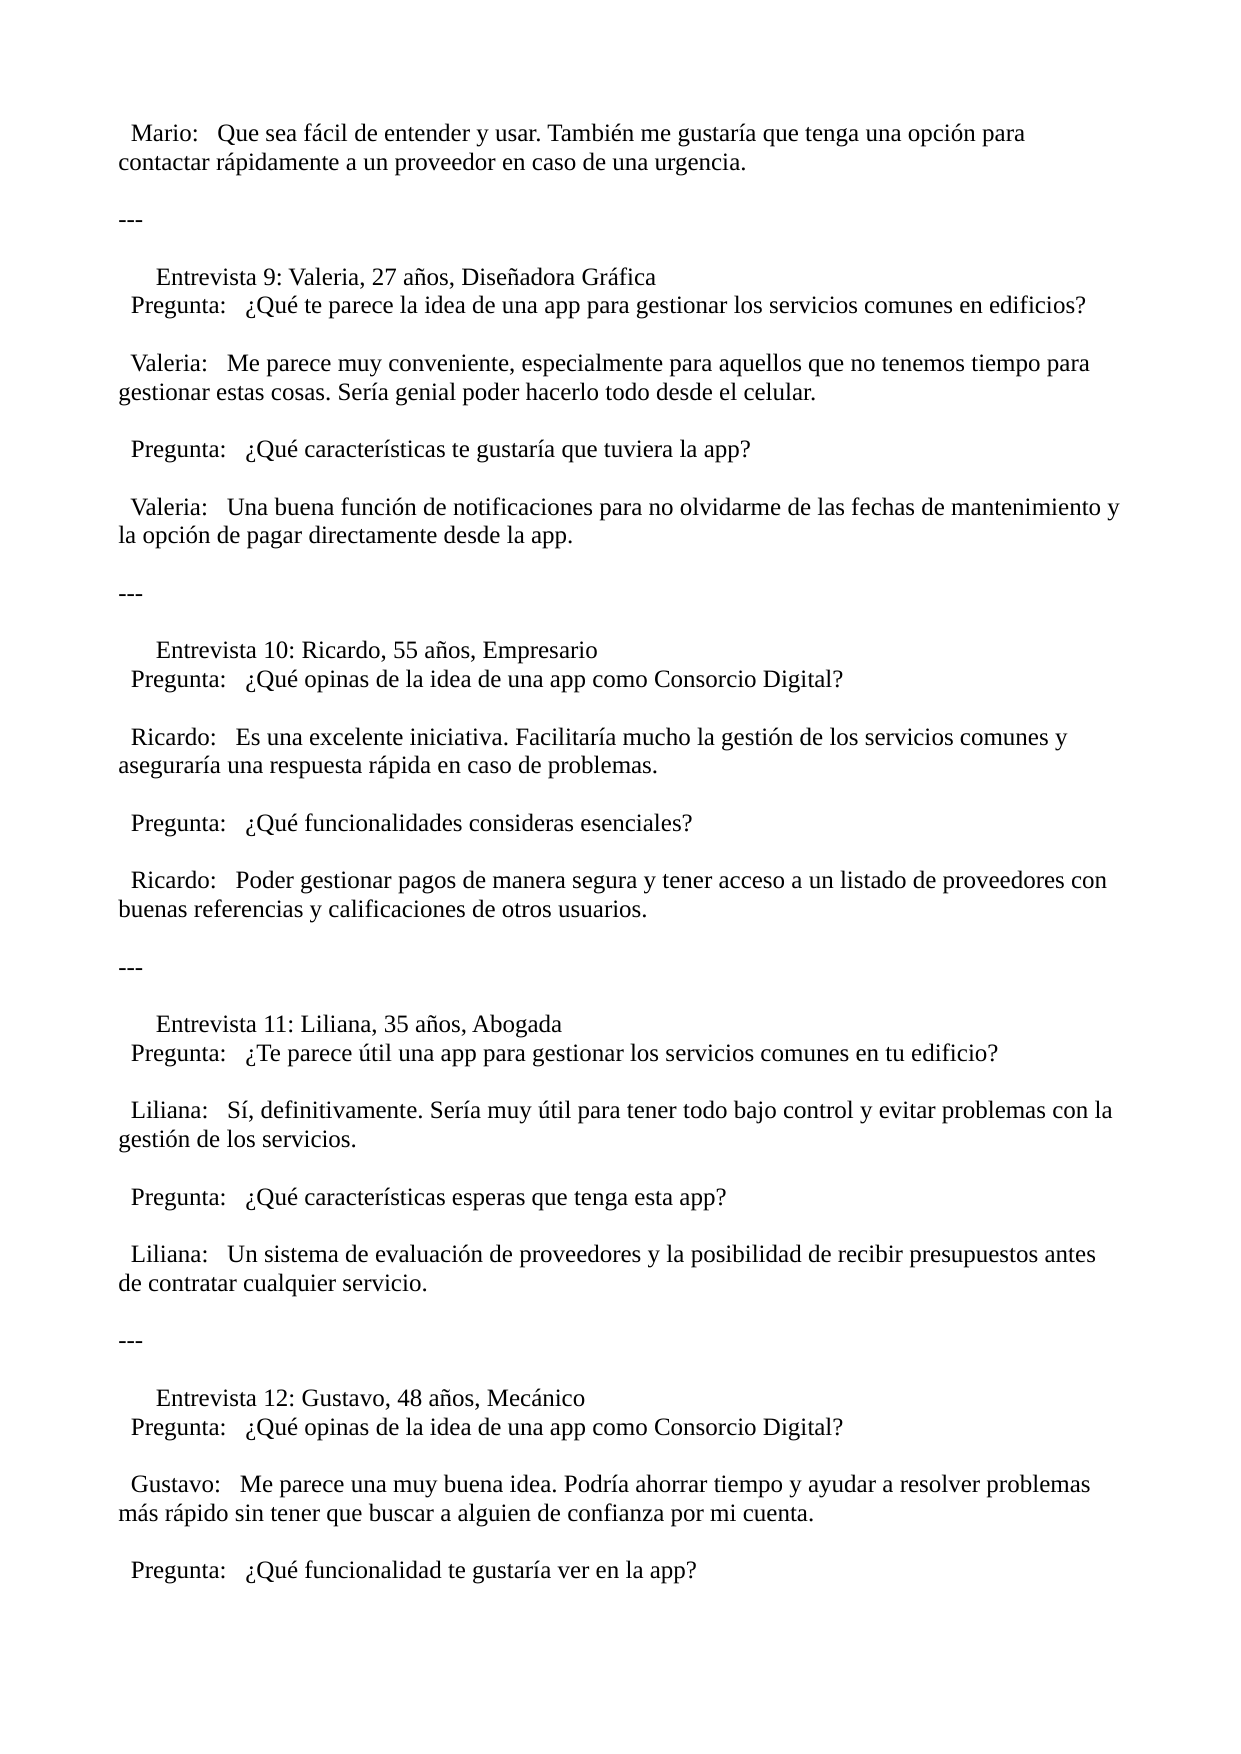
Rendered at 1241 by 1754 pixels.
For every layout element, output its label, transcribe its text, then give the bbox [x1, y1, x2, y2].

text Liliana: Un sistema de evaluación de proveedores y la posibilidad de recibir presupuestos antes de contratar cualquier servicio. [118, 1239, 1122, 1297]
text --- [118, 952, 1122, 981]
text --- [118, 1326, 1122, 1354]
text --- [118, 204, 1122, 233]
text --- [118, 578, 1122, 607]
text Entrevista 12: Gustavo, 48 años, Mecánico [118, 1383, 1122, 1412]
text Pregunta: ¿Qué características te gustaría que tuviera la app? [118, 434, 1122, 463]
text Mario: Que sea fácil de entender y usar. También me gustaría que tenga una opción para contactar rápidamente a un proveedor en caso de una urgencia. [118, 118, 1122, 176]
text Ricardo: Es una excelente iniciativa. Facilitaría mucho la gestión de los servicios comunes y aseguraría una respuesta rápida en caso de problemas. [118, 722, 1122, 779]
text Entrevista 9: Valeria, 27 años, Diseñadora Gráfica [118, 262, 1122, 291]
text Pregunta: ¿Te parece útil una app para gestionar los servicios comunes en tu edificio? [118, 1038, 1122, 1067]
text Liliana: Sí, definitivamente. Sería muy útil para tener todo bajo control y evitar problemas con la gestión de los servicios. [118, 1096, 1122, 1153]
text Pregunta: ¿Qué funcionalidad te gustaría ver en la app? [118, 1556, 1122, 1584]
text Gustavo: Me parece una muy buena idea. Podría ahorrar tiempo y ayudar a resolver problemas más rápido sin tener que buscar a alguien de confianza por mi cuenta. [118, 1469, 1122, 1527]
text Pregunta: ¿Qué características esperas que tenga esta app? [118, 1182, 1122, 1211]
text Valeria: Me parece muy conveniente, especialmente para aquellos que no tenemos tiempo para gestionar estas cosas. Sería genial poder hacerlo todo desde el celular. [118, 348, 1122, 406]
text Pregunta: ¿Qué funcionalidades consideras esenciales? [118, 808, 1122, 837]
text Pregunta: ¿Qué opinas de la idea de una app como Consorcio Digital? [118, 664, 1122, 693]
text Valeria: Una buena función de notificaciones para no olvidarme de las fechas de mantenimiento y la opción de pagar directamente desde la app. [118, 492, 1122, 549]
text Entrevista 11: Liliana, 35 años, Abogada [118, 1009, 1122, 1038]
text Pregunta: ¿Qué opinas de la idea de una app como Consorcio Digital? [118, 1412, 1122, 1441]
text Pregunta: ¿Qué te parece la idea de una app para gestionar los servicios comunes en edificios? [118, 291, 1122, 319]
text Entrevista 10: Ricardo, 55 años, Empresario [118, 636, 1122, 664]
text Ricardo: Poder gestionar pagos de manera segura y tener acceso a un listado de proveedores con buenas referencias y calificaciones de otros usuarios. [118, 866, 1122, 923]
